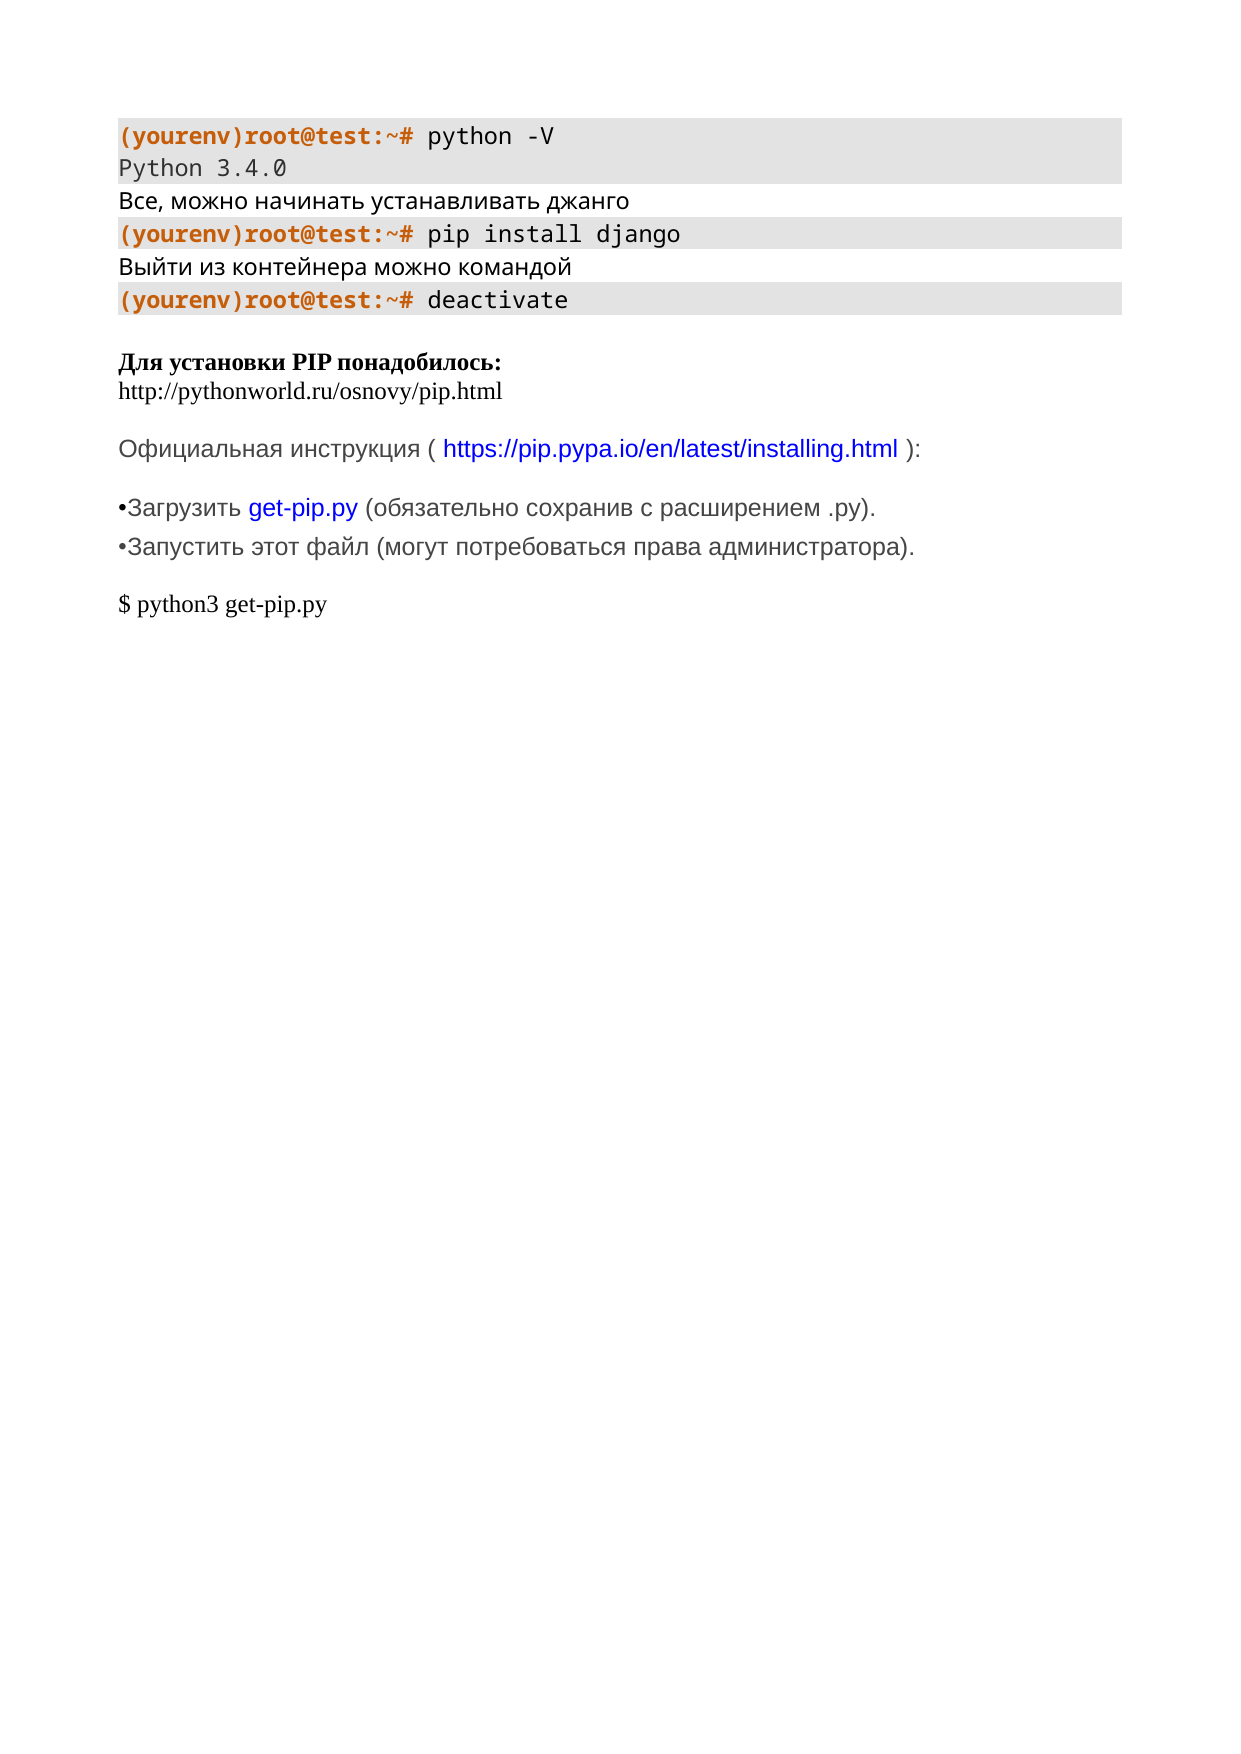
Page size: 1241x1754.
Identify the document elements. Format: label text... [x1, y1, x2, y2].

text Python 3.4.0 [118, 151, 1122, 184]
text Выйти из контейнера можно командой [118, 249, 1122, 282]
list Запустить этот файл (могут потребоваться права администратора). [118, 522, 1122, 561]
text $ python3 get-pip.py [118, 589, 1122, 618]
text (yourenv)root@test:~# pip install django [118, 217, 1122, 249]
text (yourenv)root@test:~# deactivate [118, 282, 1122, 315]
text Официальная инструкция ( https://pip.pypa.io/en/latest/installing.html ): [118, 433, 1122, 462]
text (yourenv)root@test:~# python -V [118, 118, 1122, 151]
text http://pythonworld.ru/osnovy/pip.html [118, 376, 1122, 405]
text Все, можно начинать устанавливать джанго [118, 184, 1122, 217]
text Для установки PIP понадобилось: [118, 347, 1122, 376]
list Загрузить get-pip.py (обязательно сохранив с расширением .py). [118, 483, 1122, 522]
